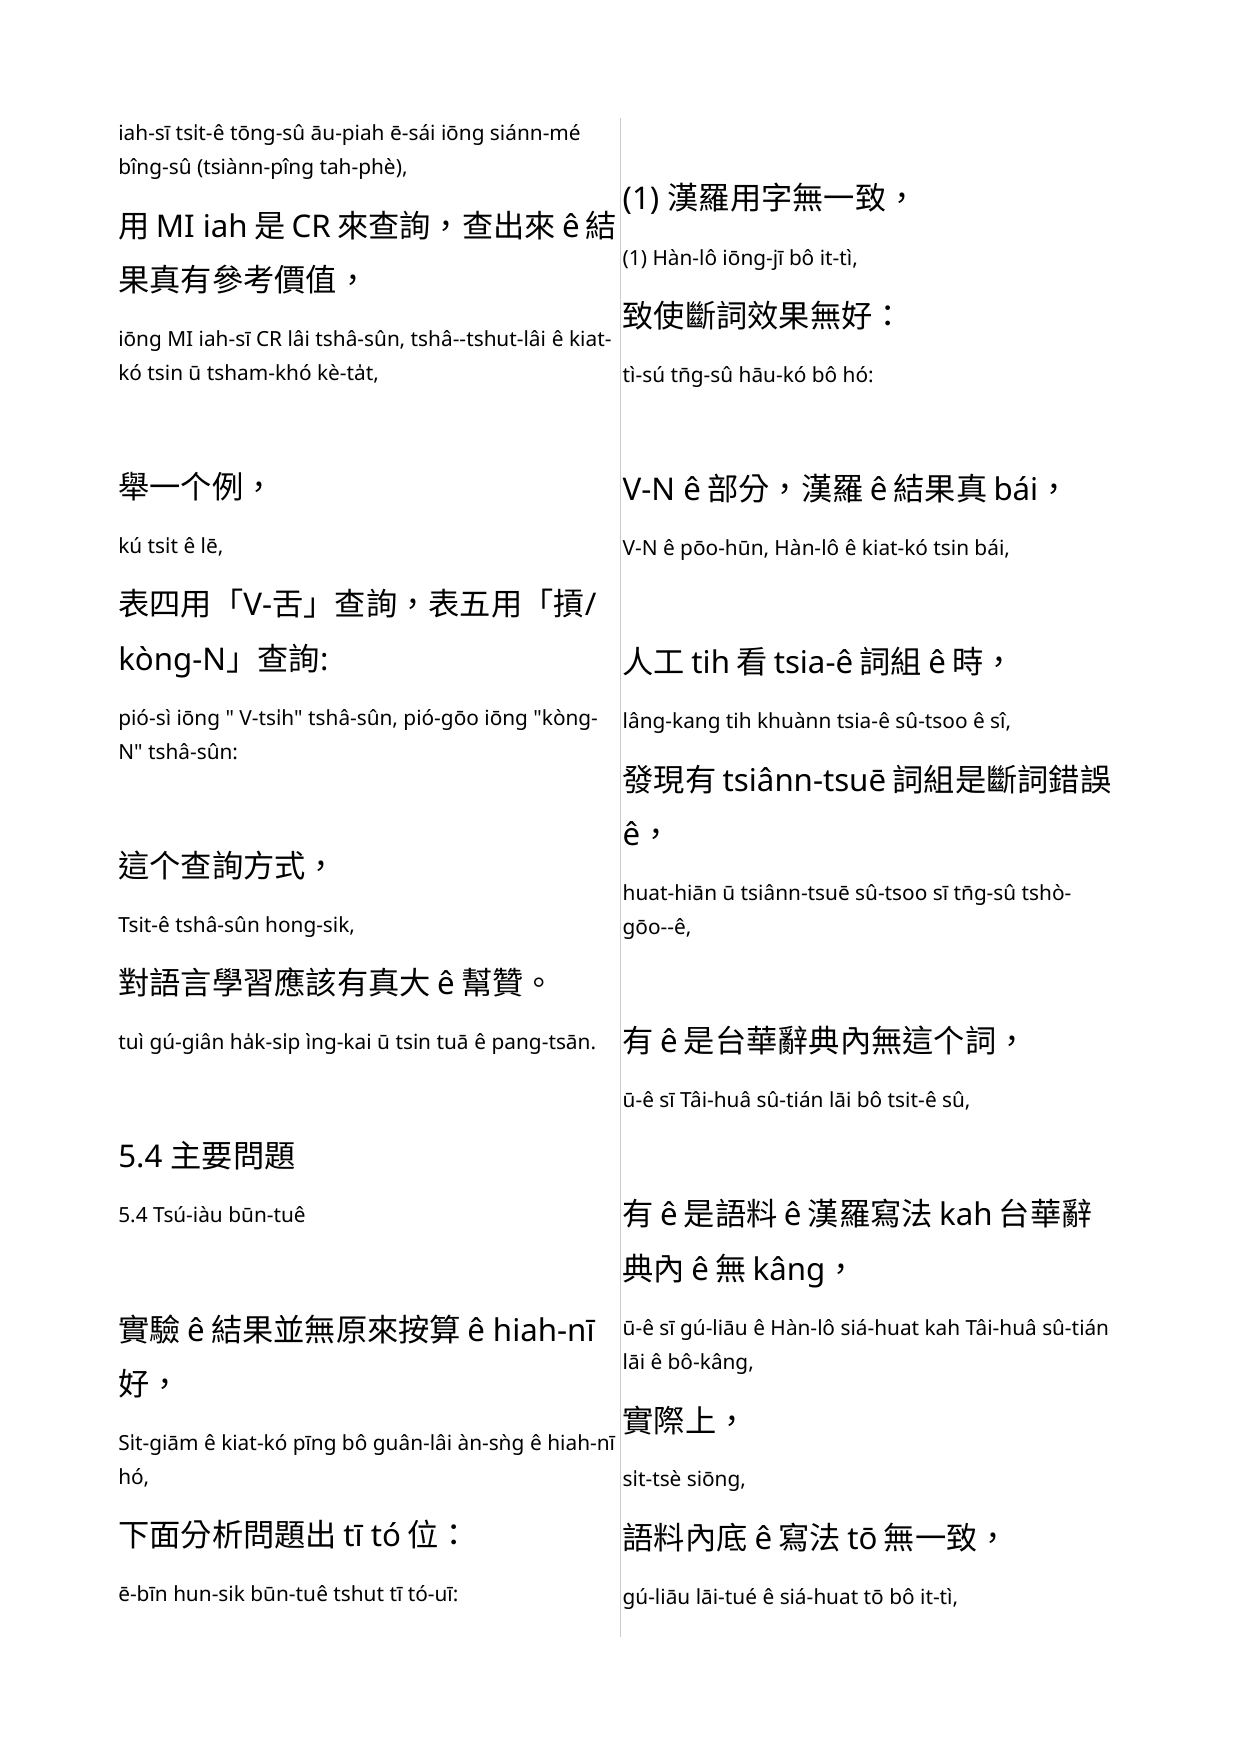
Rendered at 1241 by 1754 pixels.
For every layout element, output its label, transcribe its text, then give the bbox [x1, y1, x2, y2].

text si̍t-tsè siōng, [622, 1464, 1122, 1493]
text 這个查詢方式， [118, 841, 618, 886]
text 發現有tsiânn-tsuē詞組是斷詞錯誤ê， [622, 755, 1122, 855]
text V-N ê部分，漢羅ê結果真bái， [622, 464, 1122, 509]
text 實際上， [622, 1396, 1122, 1441]
text kú tsi̍t ê lē, [118, 531, 618, 559]
text lâng-kang tih khuànn tsia-ê sû-tsoo ê sî, [622, 706, 1122, 735]
text huat-hiān ū tsiânn-tsuē sû-tsoo sī tn̄g-sû tshò-gōo--ê, [622, 878, 1122, 941]
text iah-sī tsi̍t-ê tōng-sû āu-piah ē-sái iōng siánn-mé bîng-sû (tsiànn-pîng tah-phè), [118, 118, 618, 181]
text V-N ê pōo-hūn, Hàn-lô ê kiat-kó tsin bái, [622, 533, 1122, 562]
text pió-sì iōng " V-tsi̍h" tshâ-sûn, pió-gōo iōng "kòng-N" tshâ-sûn: [118, 703, 618, 765]
text 對語言學習應該有真大ê幫贊。 [118, 958, 618, 1004]
text 有ê是台華辭典內無這个詞， [622, 1016, 1122, 1062]
text ū-ê sī Tâi-huâ sû-tián lāi bô tsit-ê sû, [622, 1086, 1122, 1114]
text 5.4 Tsú-iàu būn-tuê [118, 1201, 618, 1229]
text (1) Hàn-lô iōng-jī bô it-tì, [622, 243, 1122, 271]
text tuì gú-giân ha̍k-si̍p ìng-kai ū tsin tuā ê pang-tsān. [118, 1027, 618, 1056]
text ū-ê sī gú-liāu ê Hàn-lô siá-huat kah Tâi-huâ sû-tián lāi ê bô-kâng, [622, 1313, 1122, 1376]
text Tsit-ê tshâ-sûn hong-sik, [118, 910, 618, 938]
text 用MI iah是CR來查詢，查出來ê結果真有參考價值， [118, 201, 618, 300]
text gú-liāu lāi-tué ê siá-huat tō bô it-tì, [622, 1582, 1122, 1611]
text 5.4 主要問題 [118, 1132, 618, 1177]
text 表四用「V-舌」查詢，表五用「摃/kòng-N」查詢: [118, 579, 618, 679]
text 舉一个例， [118, 462, 618, 507]
text 實驗ê結果並無原來按算ê hiah-nī好， [118, 1305, 618, 1404]
text 下面分析問題出tī tó位： [118, 1511, 618, 1556]
text 語料內底 ê寫法tō無一致， [622, 1513, 1122, 1558]
text ē-bīn hun-sik būn-tuê tshut tī tó-uī: [118, 1579, 618, 1608]
text (1) 漢羅用字無一致， [622, 173, 1122, 219]
text 有ê是語料ê漢羅寫法kah台華辭典內ê無kâng， [622, 1189, 1122, 1289]
text iōng MI iah-sī CR lâi tshâ-sûn, tshâ--tshut-lâi ê kiat-kó tsin ū tsham-khó kè-ta̍t, [118, 324, 618, 386]
text 致使斷詞效果無好： [622, 291, 1122, 336]
text tì-sú tn̄g-sû hāu-kó bô hó: [622, 360, 1122, 388]
text 人工tih看tsia-ê詞組ê時， [622, 637, 1122, 683]
text Si̍t-giām ê kiat-kó pīng bô guân-lâi àn-sǹg ê hiah-nī hó, [118, 1428, 618, 1490]
